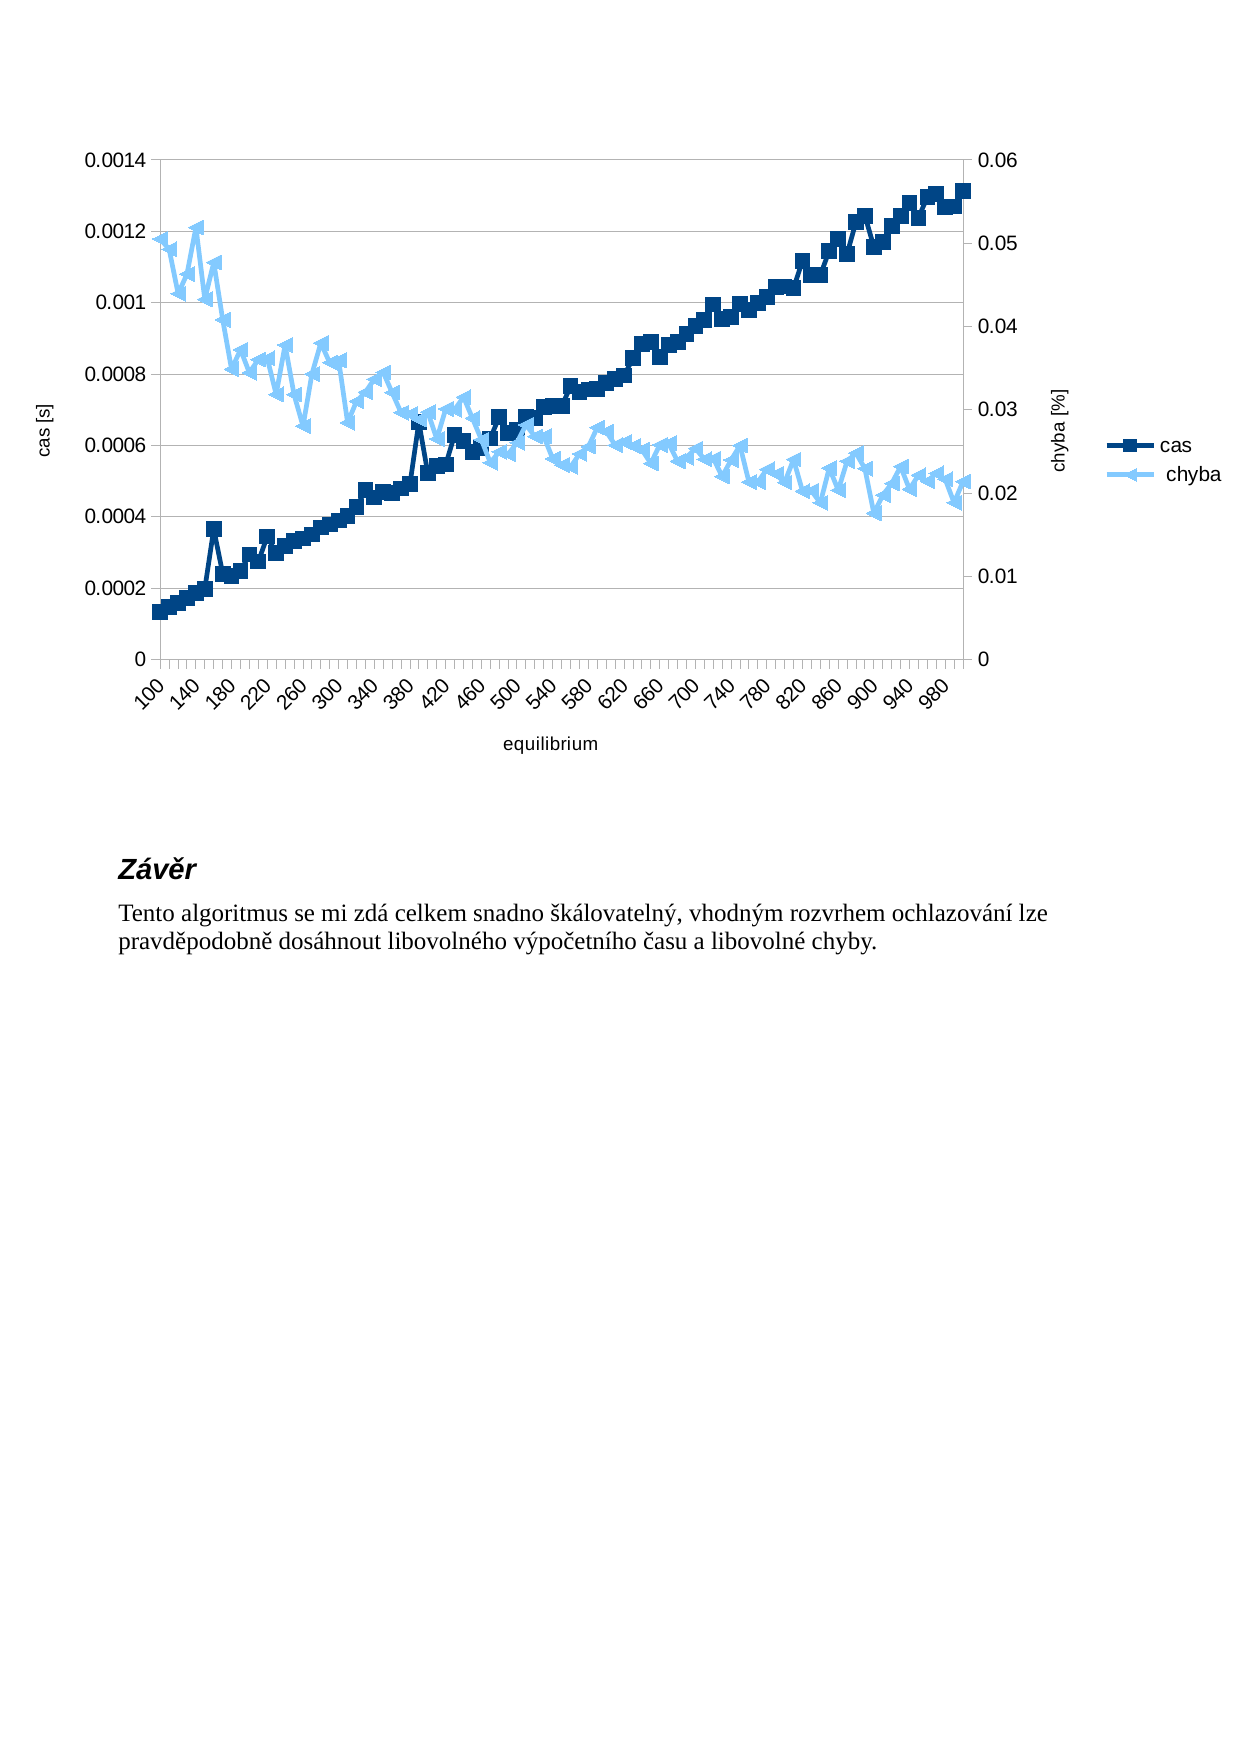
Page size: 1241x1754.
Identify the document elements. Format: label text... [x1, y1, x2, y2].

subtitle Závěr [118, 852, 1122, 885]
text Tento algoritmus se mi zdá celkem snadno škálovatelný, vhodným rozvrhem ochlazování lze pravděpodobně dosáhnout libovolného výpočetního času a libovolné chyby. [118, 898, 1122, 955]
